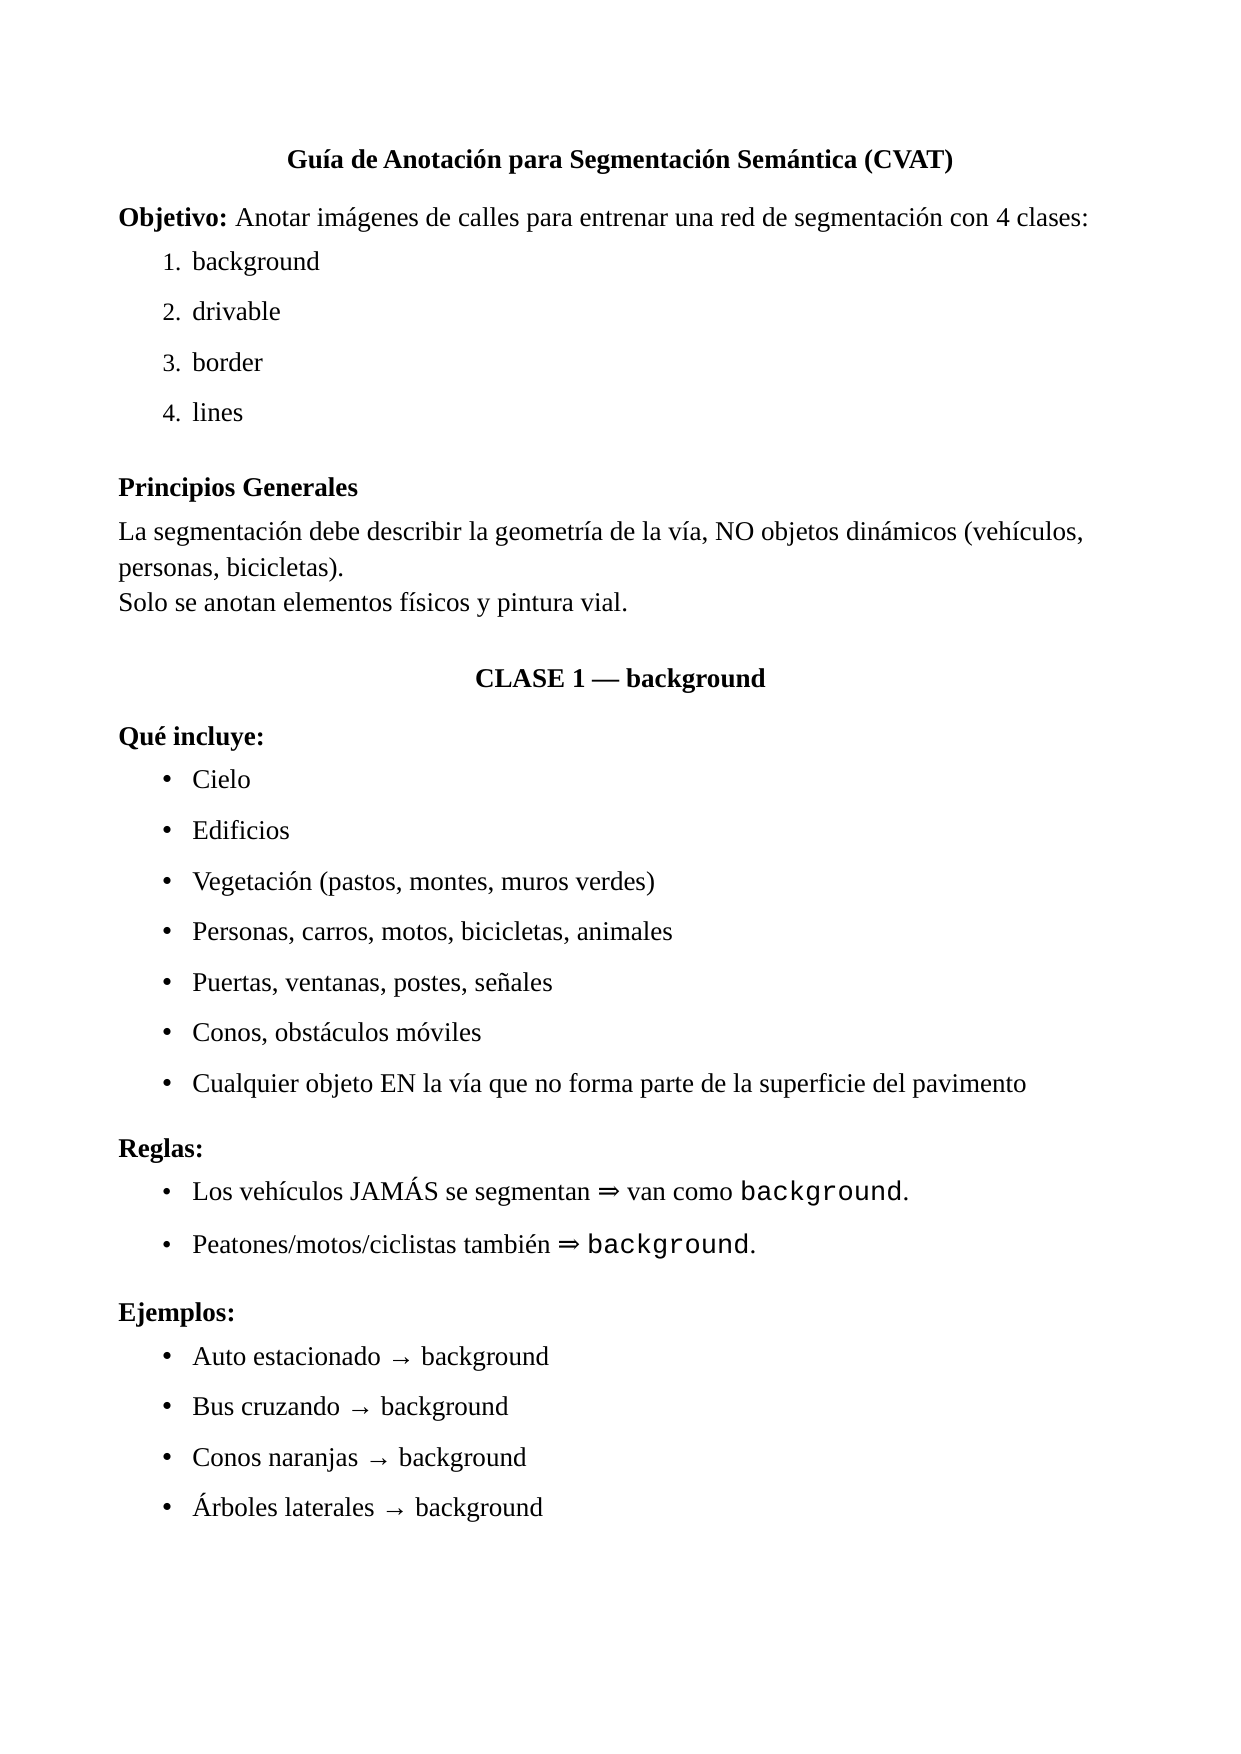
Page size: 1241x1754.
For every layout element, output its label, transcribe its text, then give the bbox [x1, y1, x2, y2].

list Peatones/motos/ciclistas también ⇒ background. [162, 1228, 1122, 1262]
list Árboles laterales → background [162, 1491, 1122, 1522]
list Cielo [162, 763, 1122, 795]
subtitle Qué incluye: [118, 720, 1122, 751]
list Bus cruzando → background [162, 1390, 1122, 1421]
list Auto estacionado → background [162, 1340, 1122, 1371]
list border [162, 346, 1122, 377]
list background [162, 245, 1122, 276]
subtitle Objetivo: Anotar imágenes de calles para entrenar una red de segmentación con 4 clases: [118, 201, 1122, 232]
subtitle Reglas: [118, 1132, 1122, 1163]
list Conos naranjas → background [162, 1441, 1122, 1472]
list Puertas, ventanas, postes, señales [162, 966, 1122, 997]
list Edificios [162, 814, 1122, 845]
list Cualquier objeto EN la vía que no forma parte de la superficie del pavimento [162, 1067, 1122, 1098]
list drivable [162, 295, 1122, 326]
list Los vehículos JAMÁS se segmentan ⇒ van como background. [162, 1175, 1122, 1209]
list Personas, carros, motos, bicicletas, animales [162, 915, 1122, 946]
subtitle Principios Generales [118, 471, 1122, 502]
list Conos, obstáculos móviles [162, 1016, 1122, 1047]
subtitle Guía de Anotación para Segmentación Semántica (CVAT) [118, 143, 1122, 174]
subtitle Ejemplos: [118, 1296, 1122, 1327]
subtitle CLASE 1 — background [118, 662, 1122, 693]
list lines [162, 396, 1122, 427]
list Vegetación (pastos, montes, muros verdes) [162, 864, 1122, 896]
text La segmentación debe describir la geometría de la vía, NO objetos dinámicos (vehículos, personas, bicicletas). Solo se anotan elementos físicos y pintura vial. [118, 515, 1122, 617]
